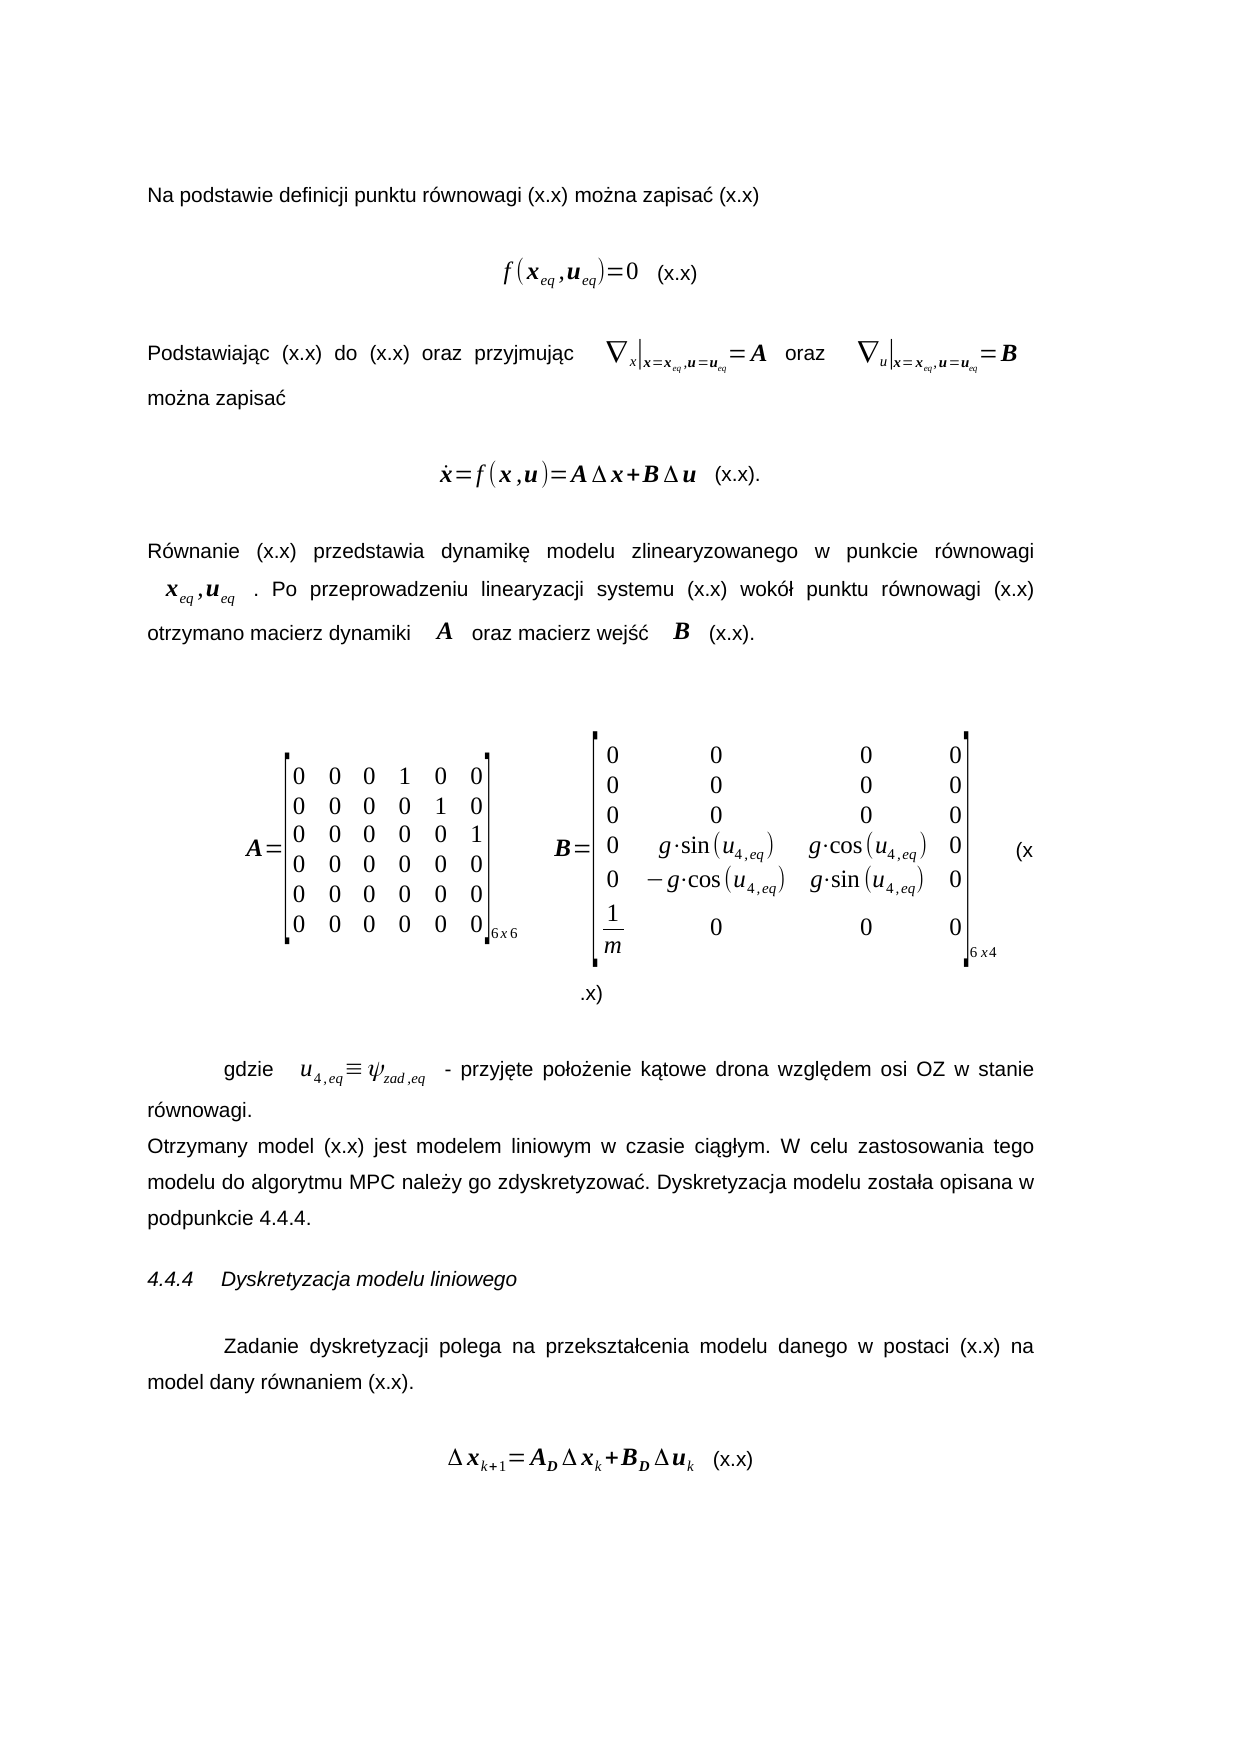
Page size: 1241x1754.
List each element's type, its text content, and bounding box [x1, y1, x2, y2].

text (x.x). [147, 459, 1035, 489]
text (x.x) [147, 256, 1035, 288]
text Zadanie dyskretyzacji polega na przekształcenia modelu danego w postaci (x.x) na model dany równaniem (x.x). [147, 1334, 1035, 1394]
text (x.x) [147, 731, 1035, 1005]
text Podstawiając (x.x) do (x.x) oraz przyjmując oraz można zapisać [147, 338, 1035, 410]
text gdzie - przyjęte położenie kątowe drona względem osi OZ w stanie równowagi. [147, 1054, 1035, 1122]
text Równanie (x.x) przedstawia dynamikę modelu zlinearyzowanego w punkcie równowagi . Po przeprowadzeniu linearyzacji systemu (x.x) wokół punktu równowagi (x.x) otrzymano macierz dynamiki oraz macierz wejść (x.x). [147, 539, 1035, 646]
subtitle Dyskretyzacja modelu liniowego [147, 1267, 1035, 1291]
text Otrzymany model (x.x) jest modelem liniowym w czasie ciągłym. W celu zastosowania tego modelu do algorytmu MPC należy go zdyskretyzować. Dyskretyzacja modelu została opisana w podpunkcie 4.4.4. [147, 1134, 1035, 1229]
text Na podstawie definicji punktu równowagi (x.x) można zapisać (x.x) [147, 183, 1035, 207]
text (x.x) [147, 1443, 1035, 1474]
